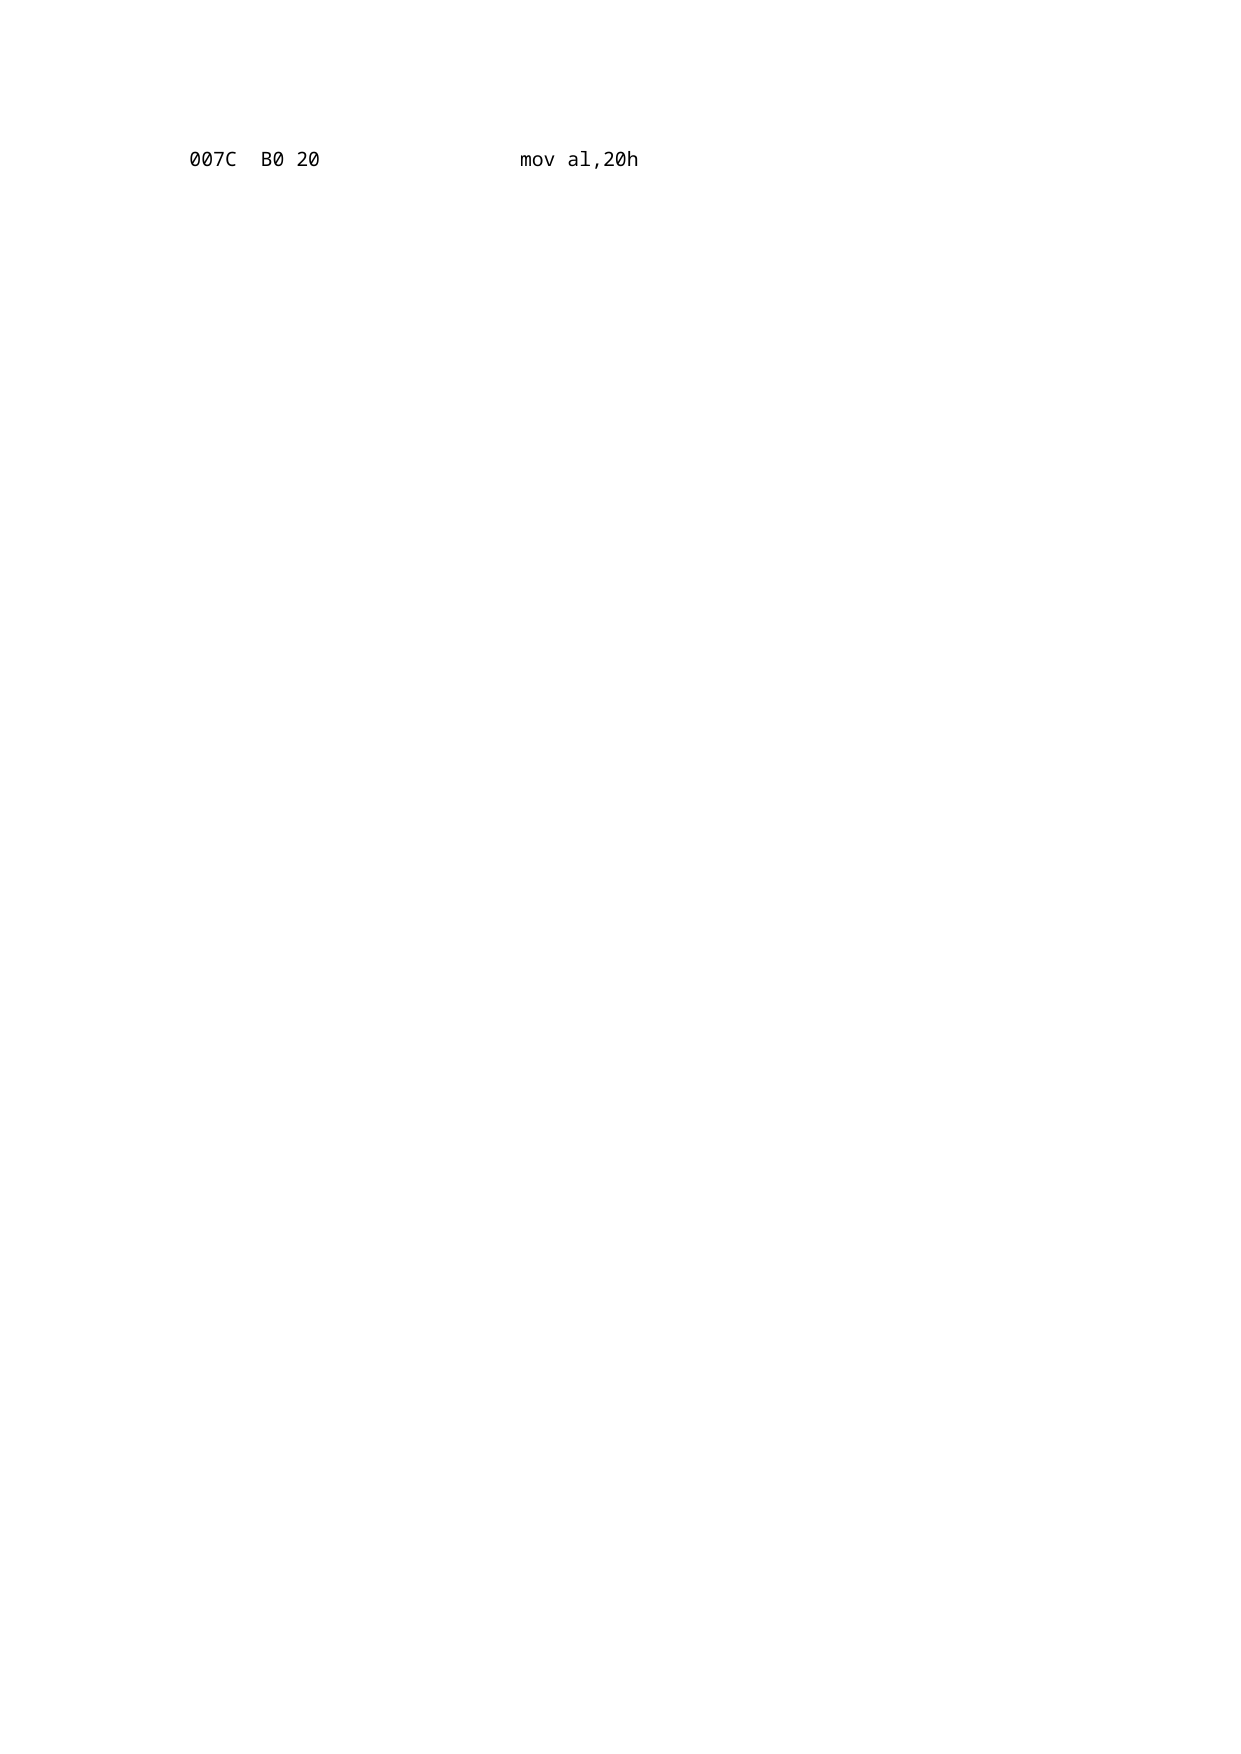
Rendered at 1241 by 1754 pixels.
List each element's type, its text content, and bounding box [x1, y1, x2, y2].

text 007C B0 20 mov al,20h [177, 145, 1152, 172]
